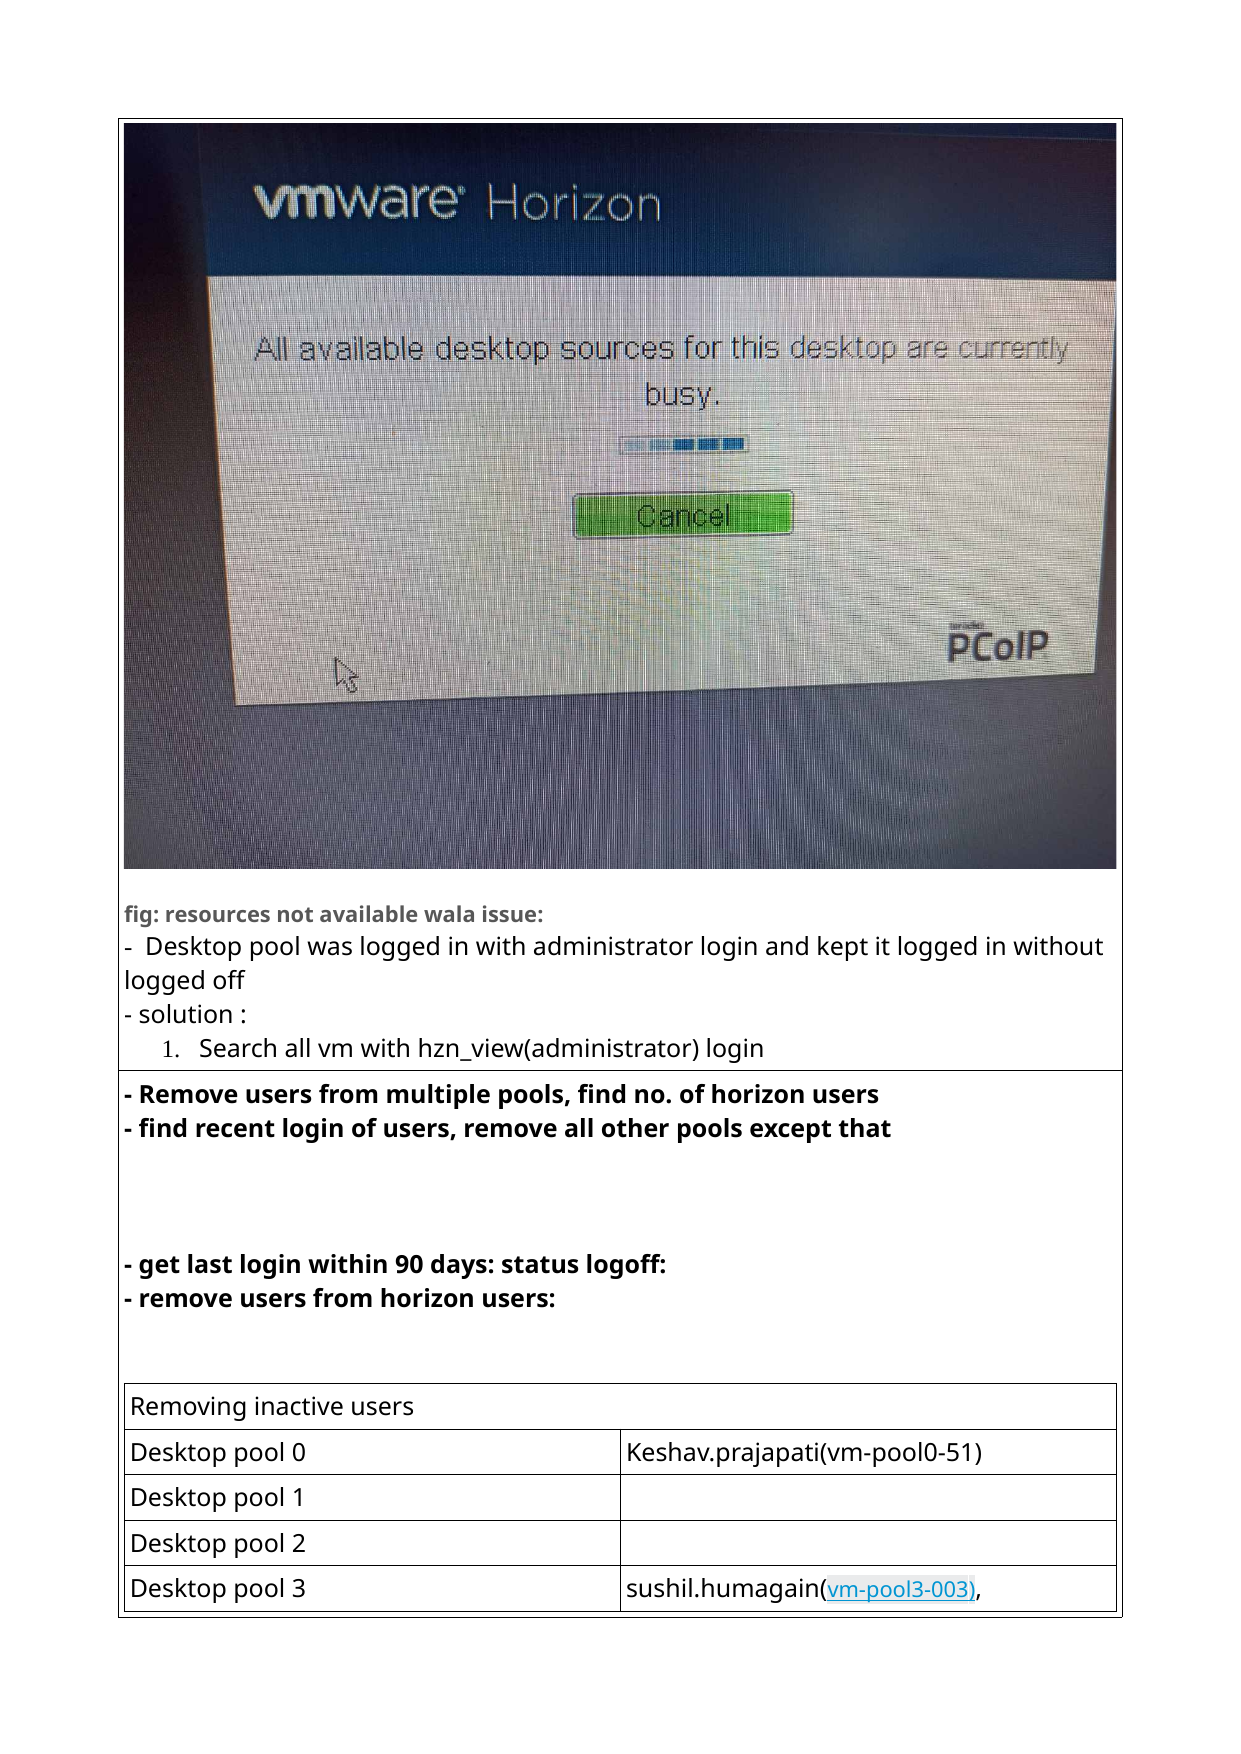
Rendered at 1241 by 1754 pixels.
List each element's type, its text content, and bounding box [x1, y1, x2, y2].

table_cell [621, 1521, 1116, 1565]
table_cell - Remove users from multiple pools, find no. of horizon users - find recent login of users, remove all other pools except that - get last login within 90 days: status logoff: - remove users from horizon users: [119, 1071, 1122, 1617]
picture [123, 123, 1117, 869]
table_cell Keshav.prajapati(vm-pool0-51) [621, 1430, 1116, 1474]
table_cell Desktop pool 0 [125, 1430, 620, 1474]
table_cell [621, 1475, 1116, 1520]
table_cell fig: resources not available wala issue: - Desktop pool was logged in with administrator login and kept it logged in without logged off - solution : Search all vm with hzn_view(administrator) login [119, 119, 1122, 1070]
table_cell Desktop pool 1 [125, 1475, 620, 1520]
table_cell Desktop pool 3 [125, 1566, 620, 1611]
table_cell Desktop pool 2 [125, 1521, 620, 1565]
table_cell sushil.humagain(vm-pool3-003), [621, 1566, 1116, 1611]
table_header Removing inactive users [125, 1384, 1116, 1428]
